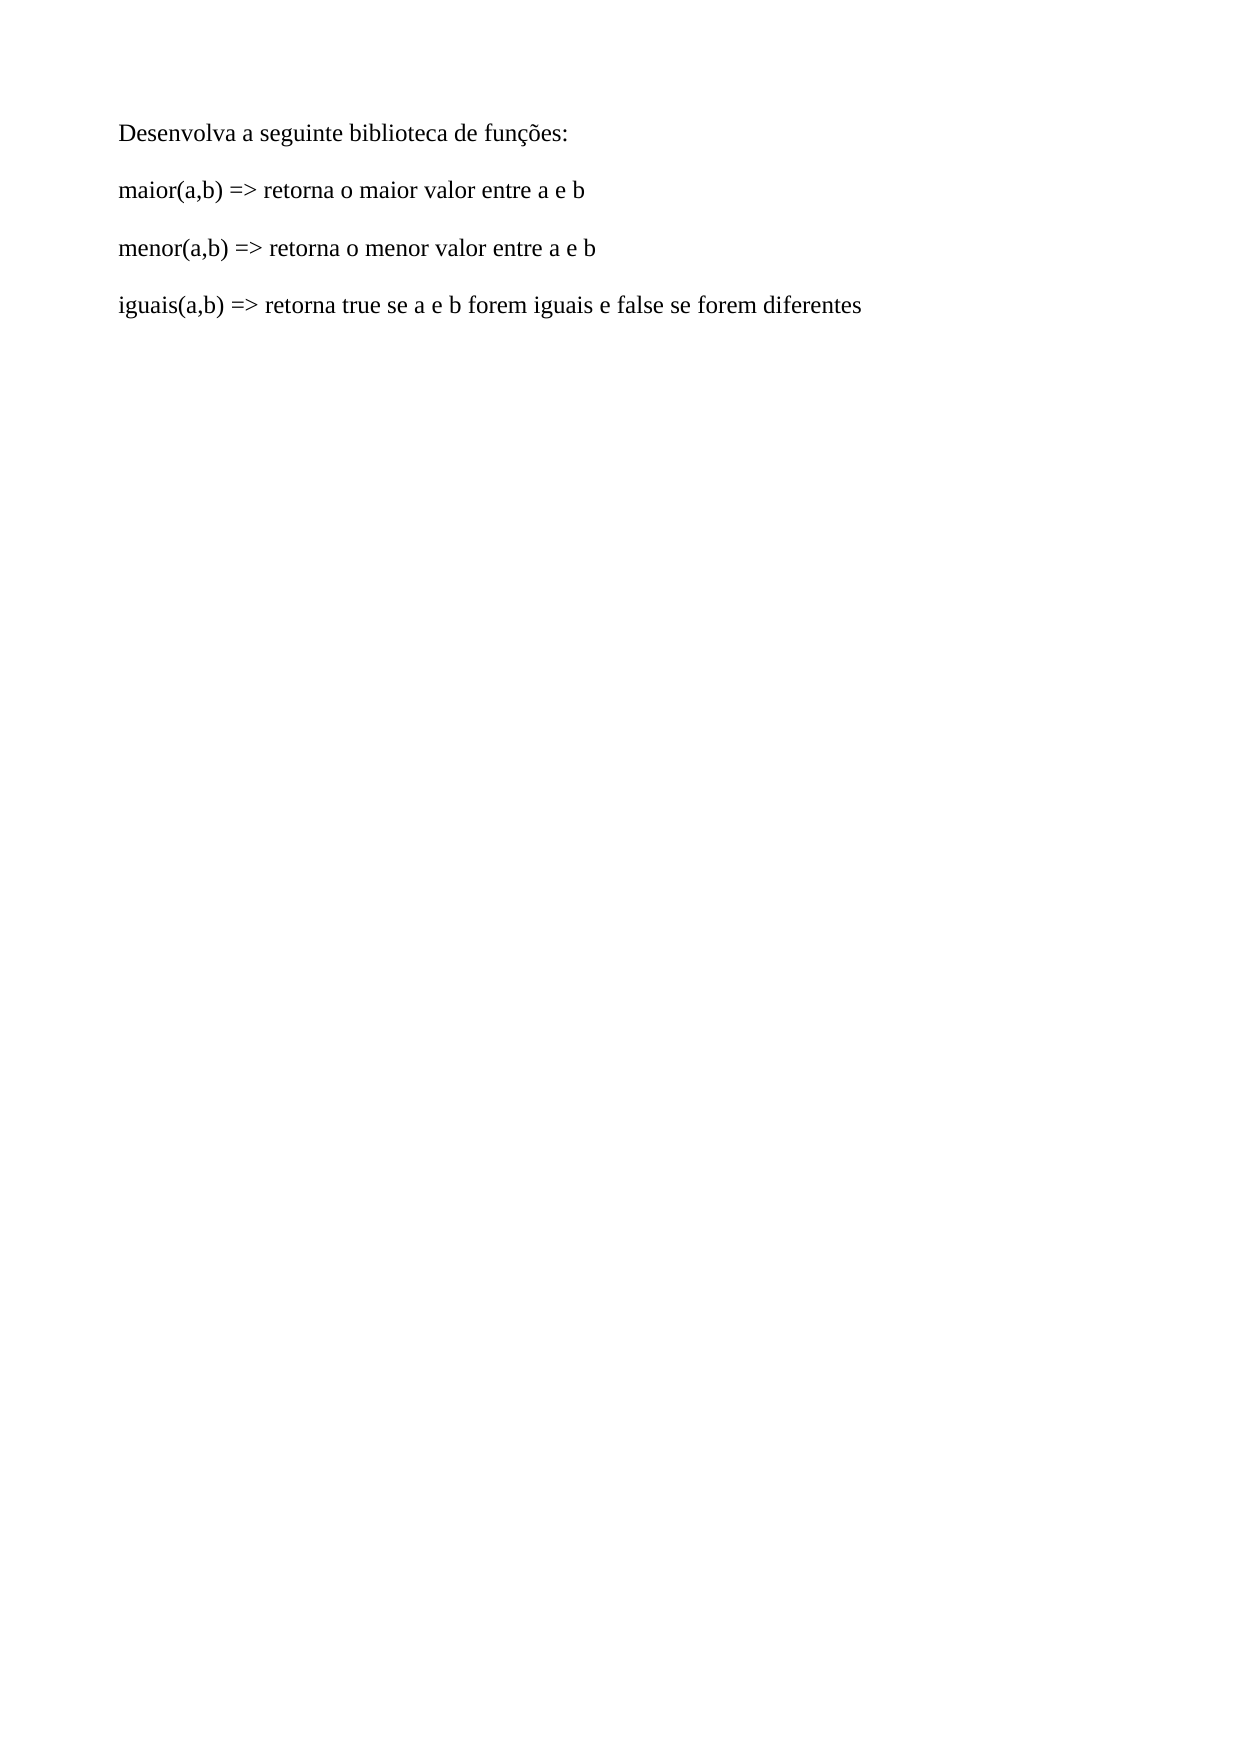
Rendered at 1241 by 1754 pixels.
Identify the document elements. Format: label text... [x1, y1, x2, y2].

text maior(a,b) => retorna o maior valor entre a e b [118, 176, 1122, 204]
text iguais(a,b) => retorna true se a e b forem iguais e false se forem diferentes [118, 291, 1122, 319]
text Desenvolva a seguinte biblioteca de funções: [118, 118, 1122, 147]
text menor(a,b) => retorna o menor valor entre a e b [118, 233, 1122, 262]
